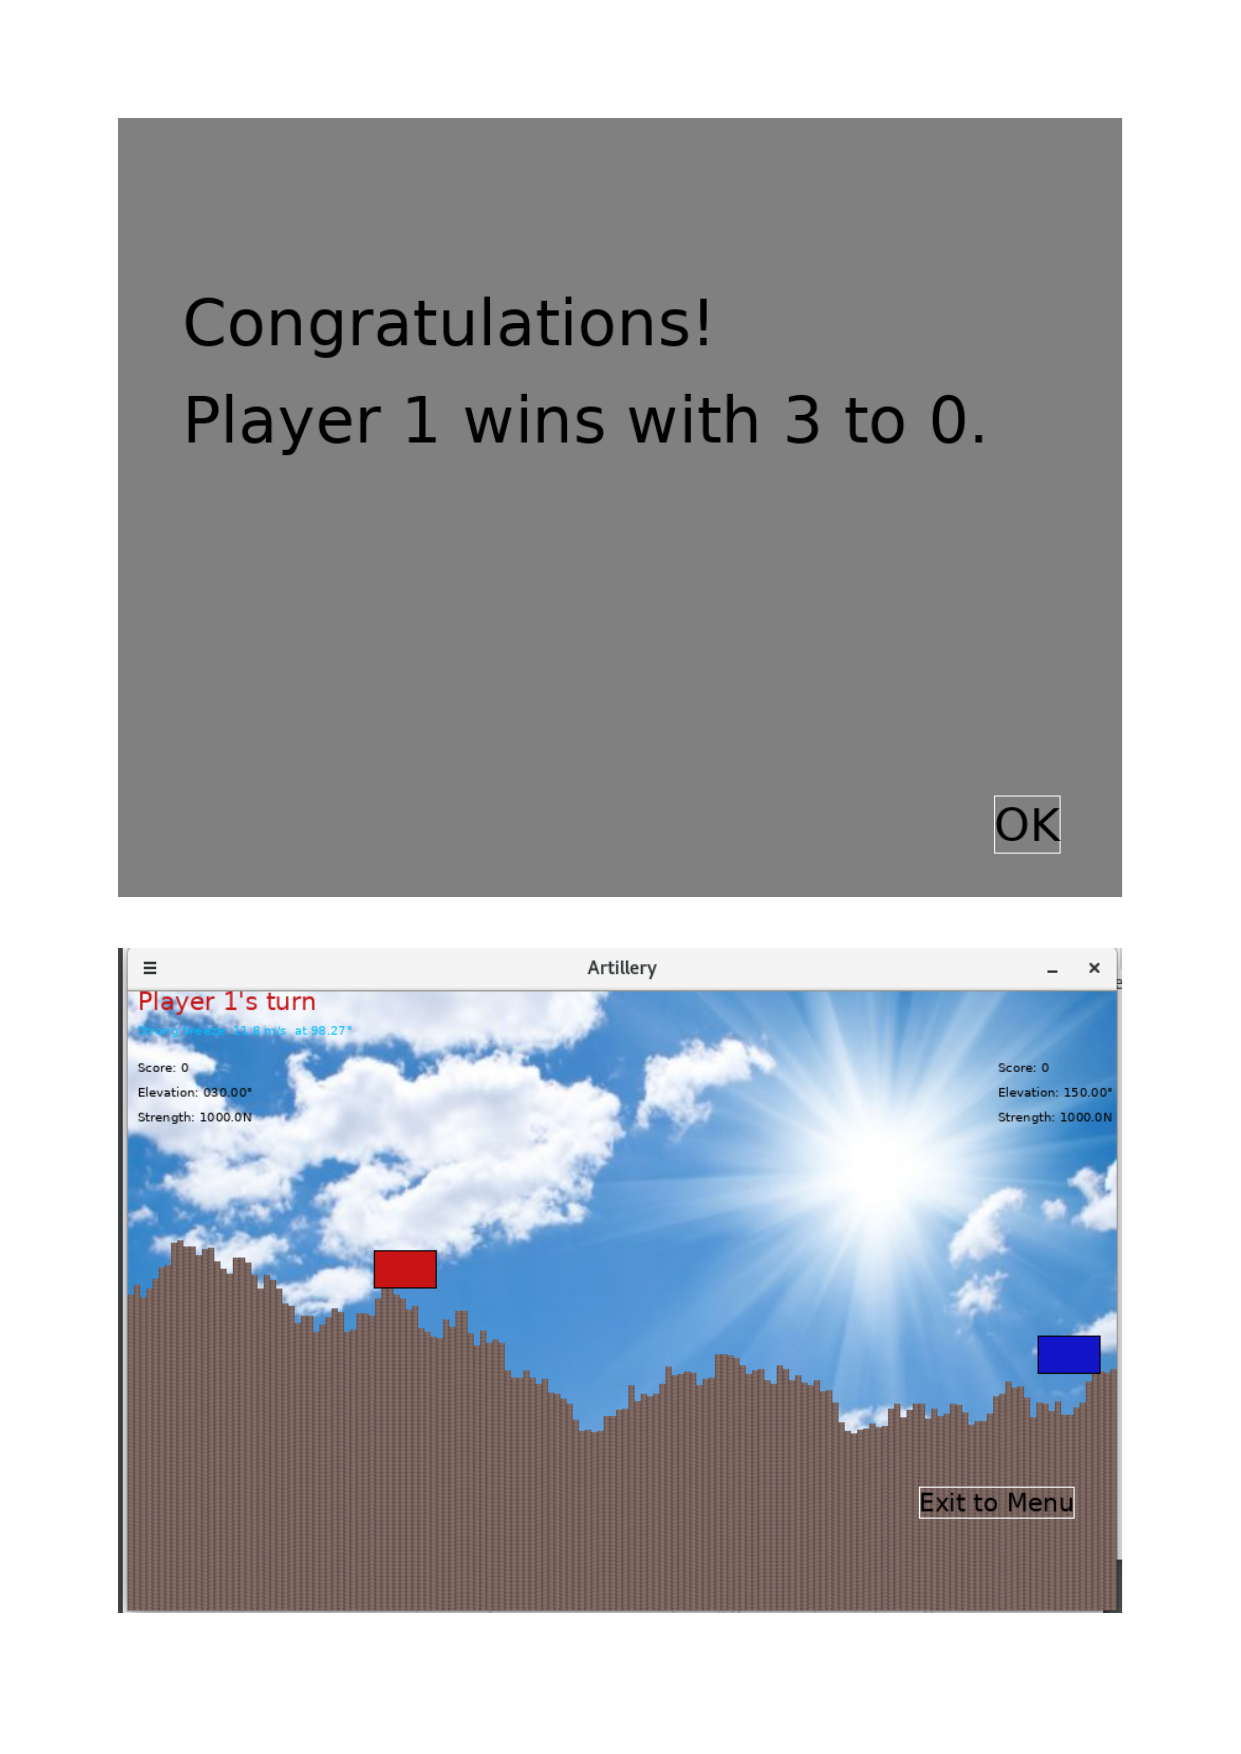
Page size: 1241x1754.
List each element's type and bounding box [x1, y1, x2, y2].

picture [118, 118, 1123, 897]
picture [118, 948, 1123, 1613]
